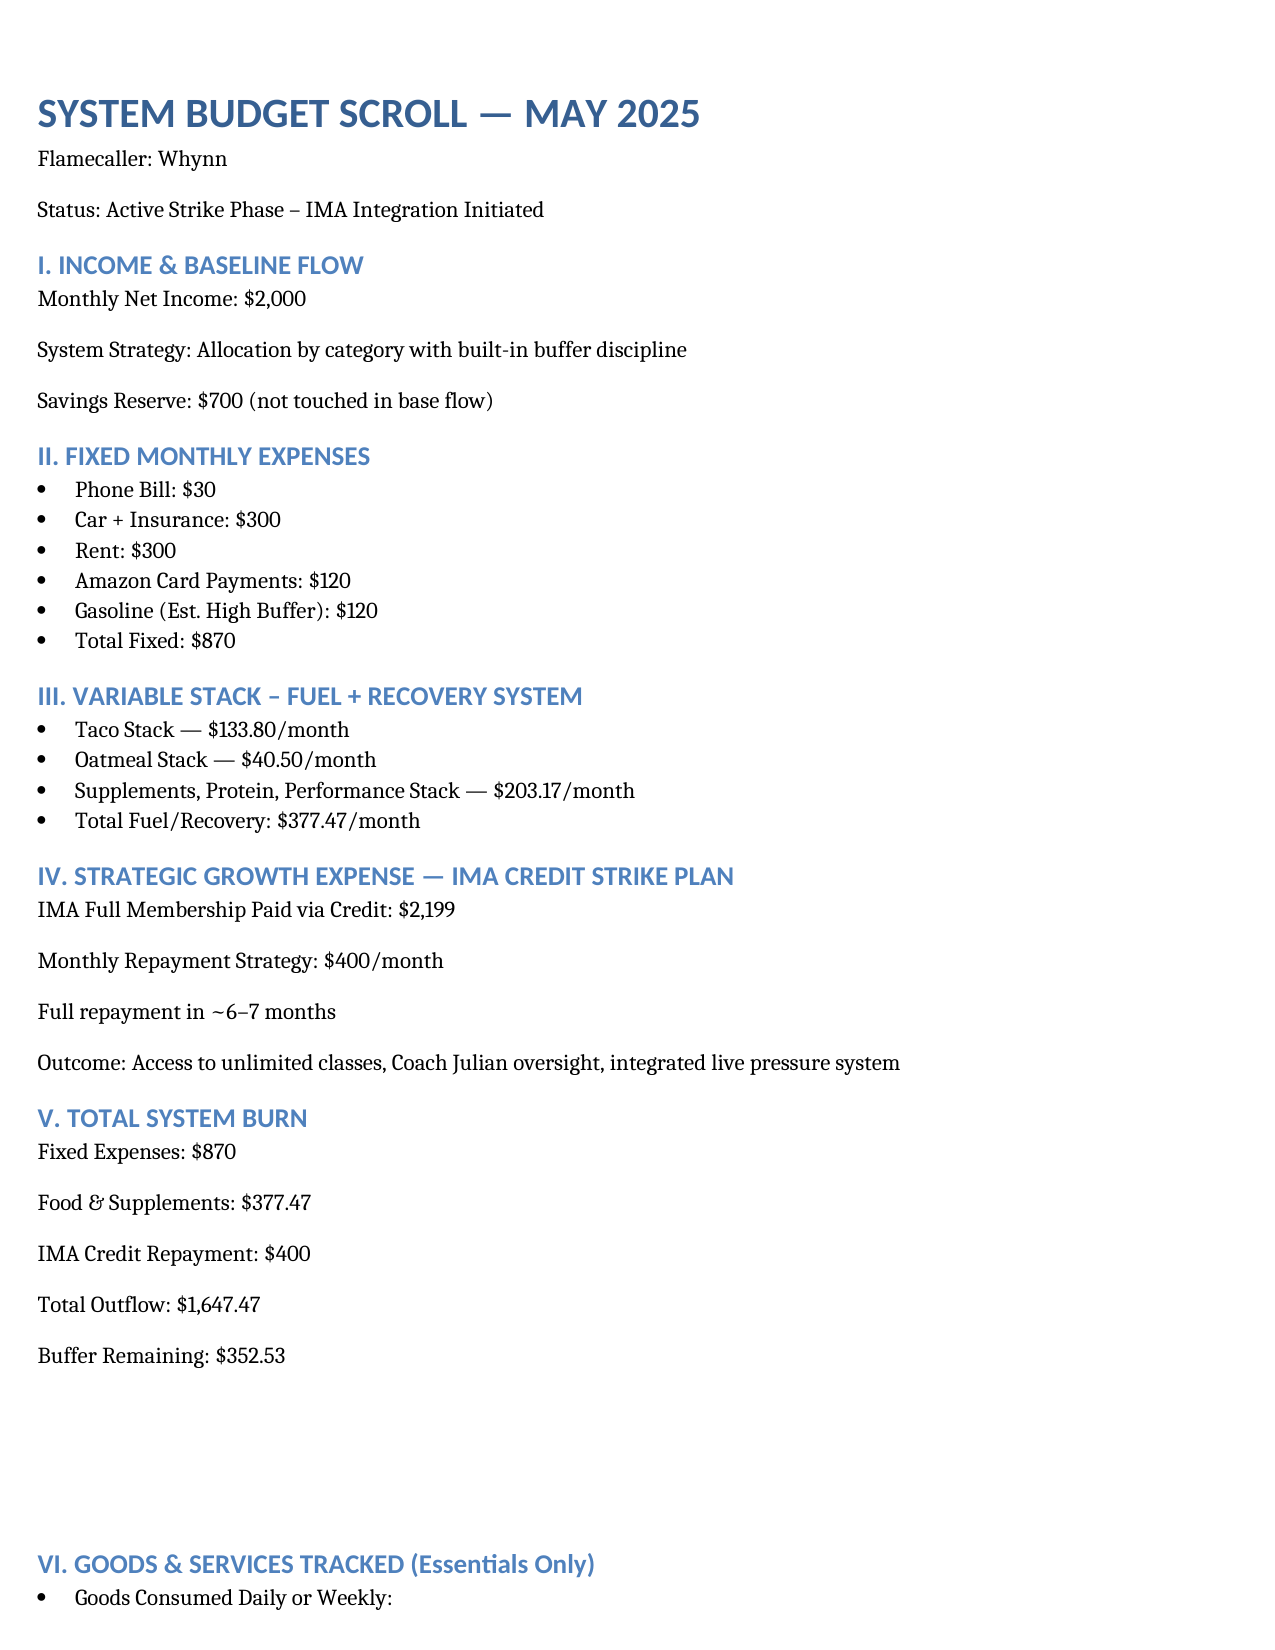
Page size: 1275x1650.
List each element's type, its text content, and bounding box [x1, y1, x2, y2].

list Phone Bill: $30 [37, 477, 1237, 503]
list Supplements, Protein, Performance Stack — $203.17/month [37, 777, 1237, 804]
list Car + Insurance: $300 [37, 507, 1237, 533]
text IMA Full Membership Paid via Credit: $2,199 [37, 897, 1237, 923]
text Total Outflow: $1,647.47 [37, 1292, 1237, 1318]
text Buffer Remaining: $352.53 [37, 1343, 1237, 1369]
list Amazon Card Payments: $120 [37, 568, 1237, 594]
subtitle IV. STRATEGIC GROWTH EXPENSE — IMA CREDIT STRIKE PLAN [37, 859, 1237, 892]
list Taco Stack — $133.80/month [37, 717, 1237, 743]
text Monthly Net Income: $2,000 [37, 286, 1237, 312]
list Total Fuel/Recovery: $377.47/month [37, 808, 1237, 834]
list Total Fixed: $870 [37, 628, 1237, 654]
text Fixed Expenses: $870 [37, 1139, 1237, 1165]
subtitle SYSTEM BUDGET SCROLL — MAY 2025 [37, 87, 1237, 138]
subtitle VI. GOODS & SERVICES TRACKED (Essentials Only) [37, 1547, 1237, 1580]
text Savings Reserve: $700 (not touched in base flow) [37, 388, 1237, 414]
text IMA Credit Repayment: $400 [37, 1241, 1237, 1267]
subtitle III. VARIABLE STACK – FUEL + RECOVERY SYSTEM [37, 679, 1237, 712]
text Food & Supplements: $377.47 [37, 1190, 1237, 1216]
text Monthly Repayment Strategy: $400/month [37, 948, 1237, 974]
text Flamecaller: Whynn [37, 146, 1237, 172]
list Oatmeal Stack — $40.50/month [37, 747, 1237, 773]
text Outcome: Access to unlimited classes, Coach Julian oversight, integrated live pressure system [37, 1050, 1237, 1076]
text Status: Active Strike Phase – IMA Integration Initiated [37, 197, 1237, 223]
subtitle II. FIXED MONTHLY EXPENSES [37, 439, 1237, 472]
list Rent: $300 [37, 537, 1237, 564]
subtitle I. INCOME & BASELINE FLOW [37, 248, 1237, 281]
subtitle V. TOTAL SYSTEM BURN [37, 1101, 1237, 1134]
text System Strategy: Allocation by category with built-in buffer discipline [37, 337, 1237, 363]
text Full repayment in ~6–7 months [37, 999, 1237, 1025]
list Gasoline (Est. High Buffer): $120 [37, 598, 1237, 624]
list Goods Consumed Daily or Weekly: [37, 1585, 1237, 1611]
